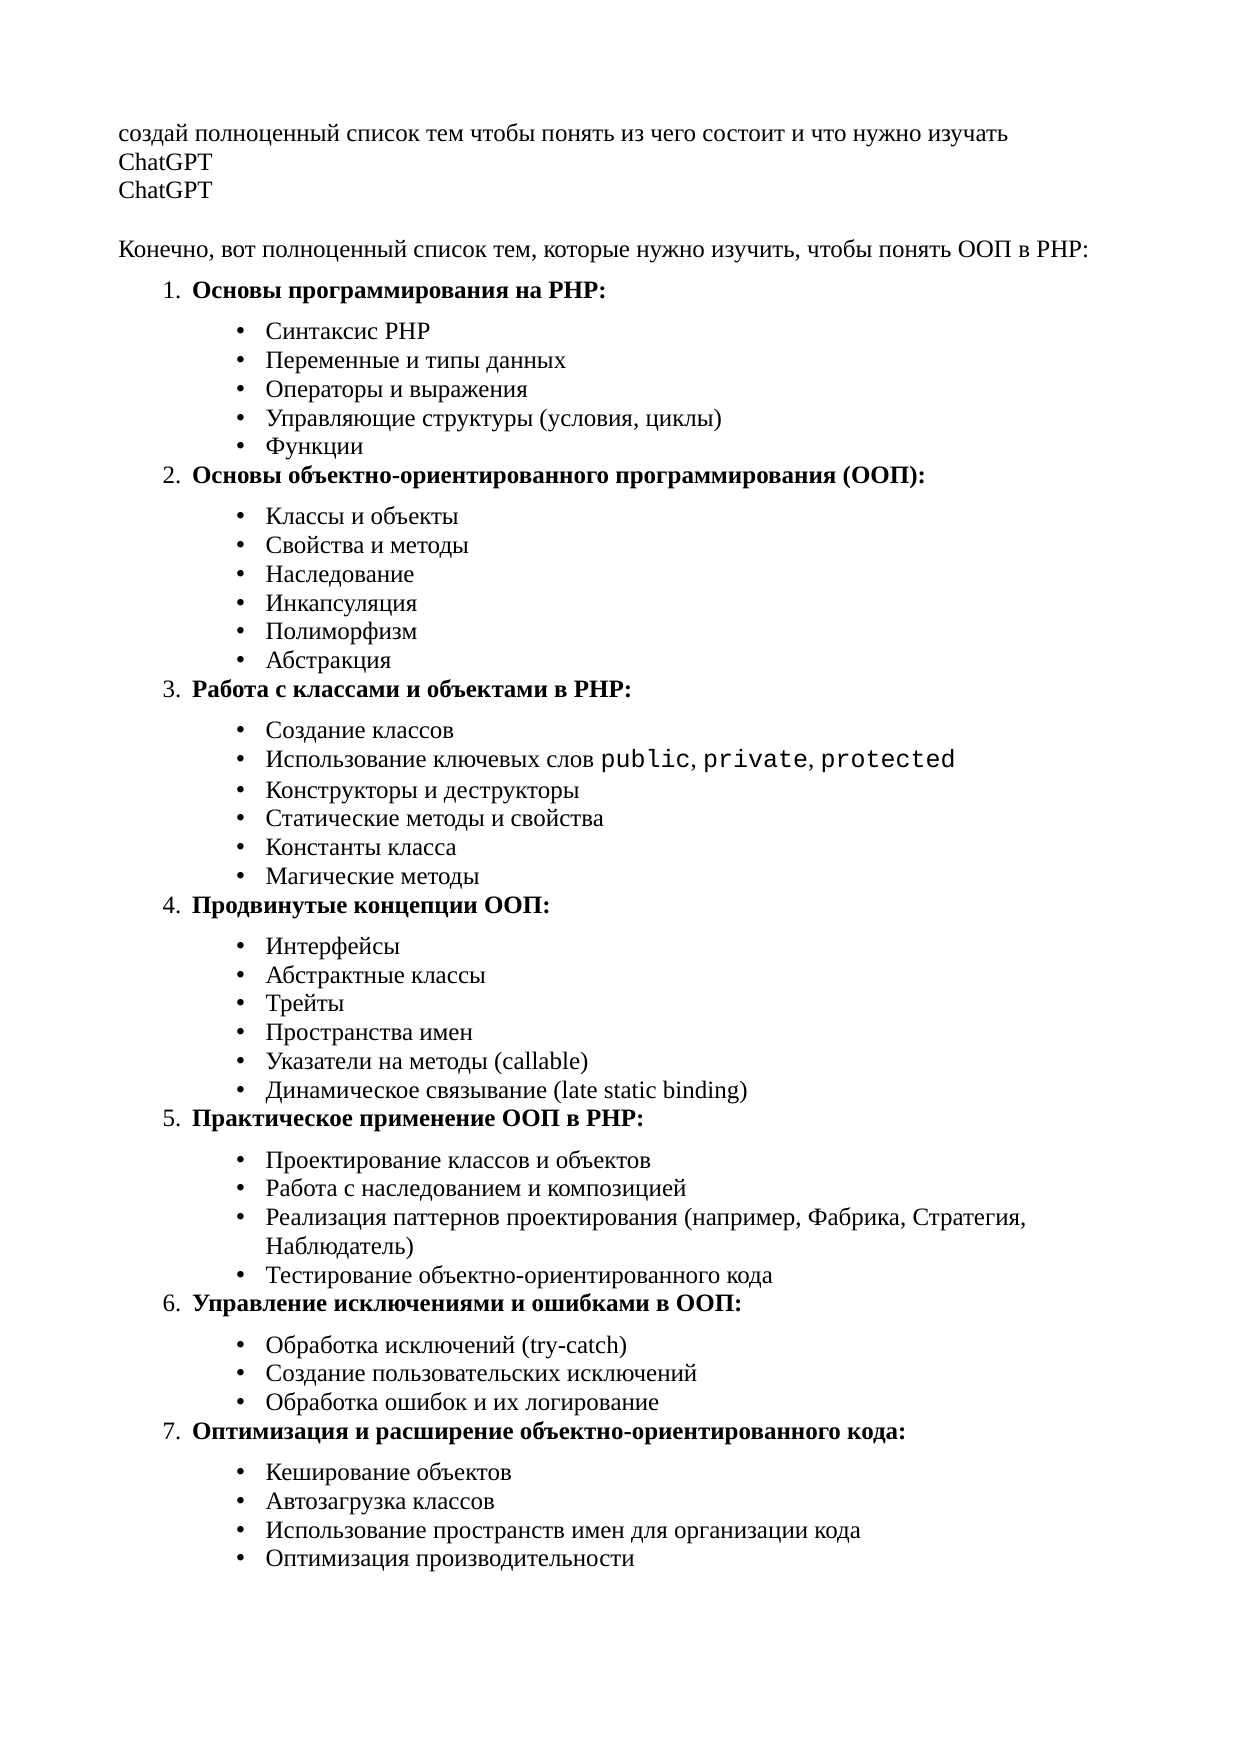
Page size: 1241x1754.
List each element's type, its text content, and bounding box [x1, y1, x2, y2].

list Работа с классами и объектами в PHP: [162, 674, 1122, 703]
list Синтаксис PHP [236, 316, 1122, 345]
list Продвинутые концепции ООП: [162, 890, 1122, 918]
text Конечно, вот полноценный список тем, которые нужно изучить, чтобы понять ООП в PHP: [118, 234, 1122, 263]
list Создание классов [236, 715, 1122, 744]
list Обработка ошибок и их логирование [236, 1387, 1122, 1416]
text создай полноценный список тем чтобы понять из чего состоит и что нужно изучать [118, 118, 1122, 147]
list Автозагрузка классов [236, 1486, 1122, 1515]
list Статические методы и свойства [236, 803, 1122, 832]
list Тестирование объектно-ориентированного кода [236, 1260, 1122, 1288]
list Полиморфизм [236, 616, 1122, 645]
list Трейты [236, 988, 1122, 1017]
list Операторы и выражения [236, 374, 1122, 403]
list Пространства имен [236, 1017, 1122, 1046]
list Функции [236, 431, 1122, 460]
list Использование ключевых слов public, private, protected [236, 744, 1122, 775]
list Основы программирования на PHP: [162, 275, 1122, 304]
list Указатели на методы (callable) [236, 1046, 1122, 1075]
list Управление исключениями и ошибками в ООП: [162, 1288, 1122, 1317]
list Оптимизация и расширение объектно-ориентированного кода: [162, 1416, 1122, 1445]
list Практическое применение ООП в PHP: [162, 1103, 1122, 1132]
list Кеширование объектов [236, 1457, 1122, 1486]
list Обработка исключений (try-catch) [236, 1330, 1122, 1358]
text ChatGPT [118, 176, 1122, 204]
list Проектирование классов и объектов [236, 1145, 1122, 1173]
list Основы объектно-ориентированного программирования (ООП): [162, 460, 1122, 489]
text ChatGPT [118, 147, 1122, 176]
list Создание пользовательских исключений [236, 1358, 1122, 1387]
list Магические методы [236, 861, 1122, 890]
list Использование пространств имен для организации кода [236, 1515, 1122, 1543]
list Конструкторы и деструкторы [236, 775, 1122, 803]
list Абстракция [236, 645, 1122, 674]
list Интерфейсы [236, 931, 1122, 960]
list Переменные и типы данных [236, 345, 1122, 374]
list Оптимизация производительности [236, 1543, 1122, 1572]
list Классы и объекты [236, 501, 1122, 530]
list Управляющие структуры (условия, циклы) [236, 403, 1122, 431]
list Свойства и методы [236, 530, 1122, 559]
list Реализация паттернов проектирования (например, Фабрика, Стратегия, Наблюдатель) [236, 1202, 1122, 1260]
list Инкапсуляция [236, 588, 1122, 616]
list Работа с наследованием и композицией [236, 1173, 1122, 1202]
list Наследование [236, 559, 1122, 588]
list Динамическое связывание (late static binding) [236, 1075, 1122, 1103]
list Абстрактные классы [236, 960, 1122, 988]
list Константы класса [236, 832, 1122, 861]
